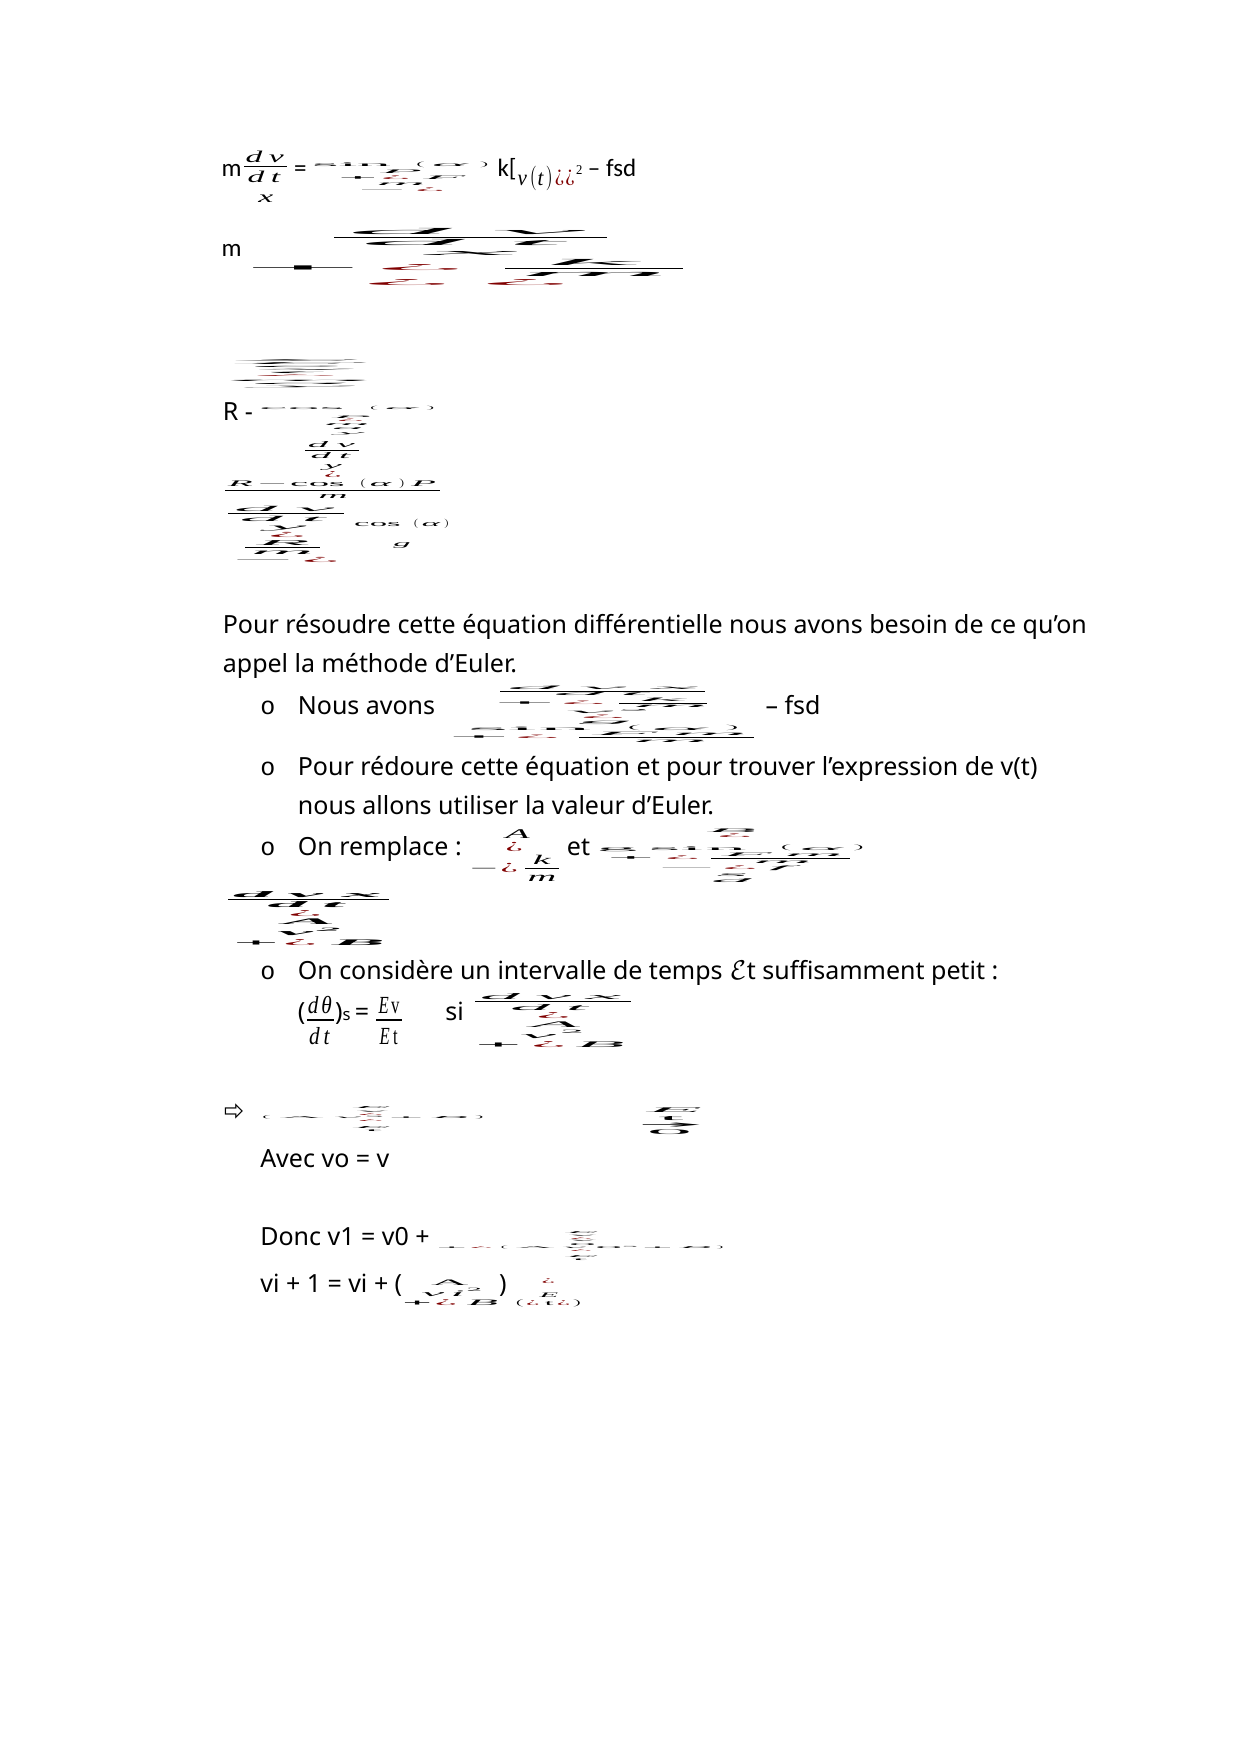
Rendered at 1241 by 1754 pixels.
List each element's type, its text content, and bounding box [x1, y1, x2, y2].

list On remplace : et [260, 827, 1093, 884]
list ()s = si [298, 992, 1093, 1050]
text m [148, 227, 1093, 286]
list Pour rédoure cette équation et pour trouver l’expression de v(t) nous allons utiliser la valeur d’Euler. [260, 748, 1093, 822]
text m = k[ – fsd [148, 148, 1093, 205]
list Pour résoudre cette équation différentielle nous avons besoin de ce qu’on appel la méthode d’Euler. [223, 607, 1093, 680]
list vi + 1 = vi + () [260, 1266, 1093, 1307]
list R - [223, 393, 1093, 435]
list Nous avons – fsd [260, 685, 1093, 743]
list Donc v1 = v0 + [260, 1219, 1093, 1261]
list Avec vo = v [260, 1141, 1093, 1175]
list On considère un intervalle de temps ℰt suffisamment petit : [260, 952, 1093, 987]
